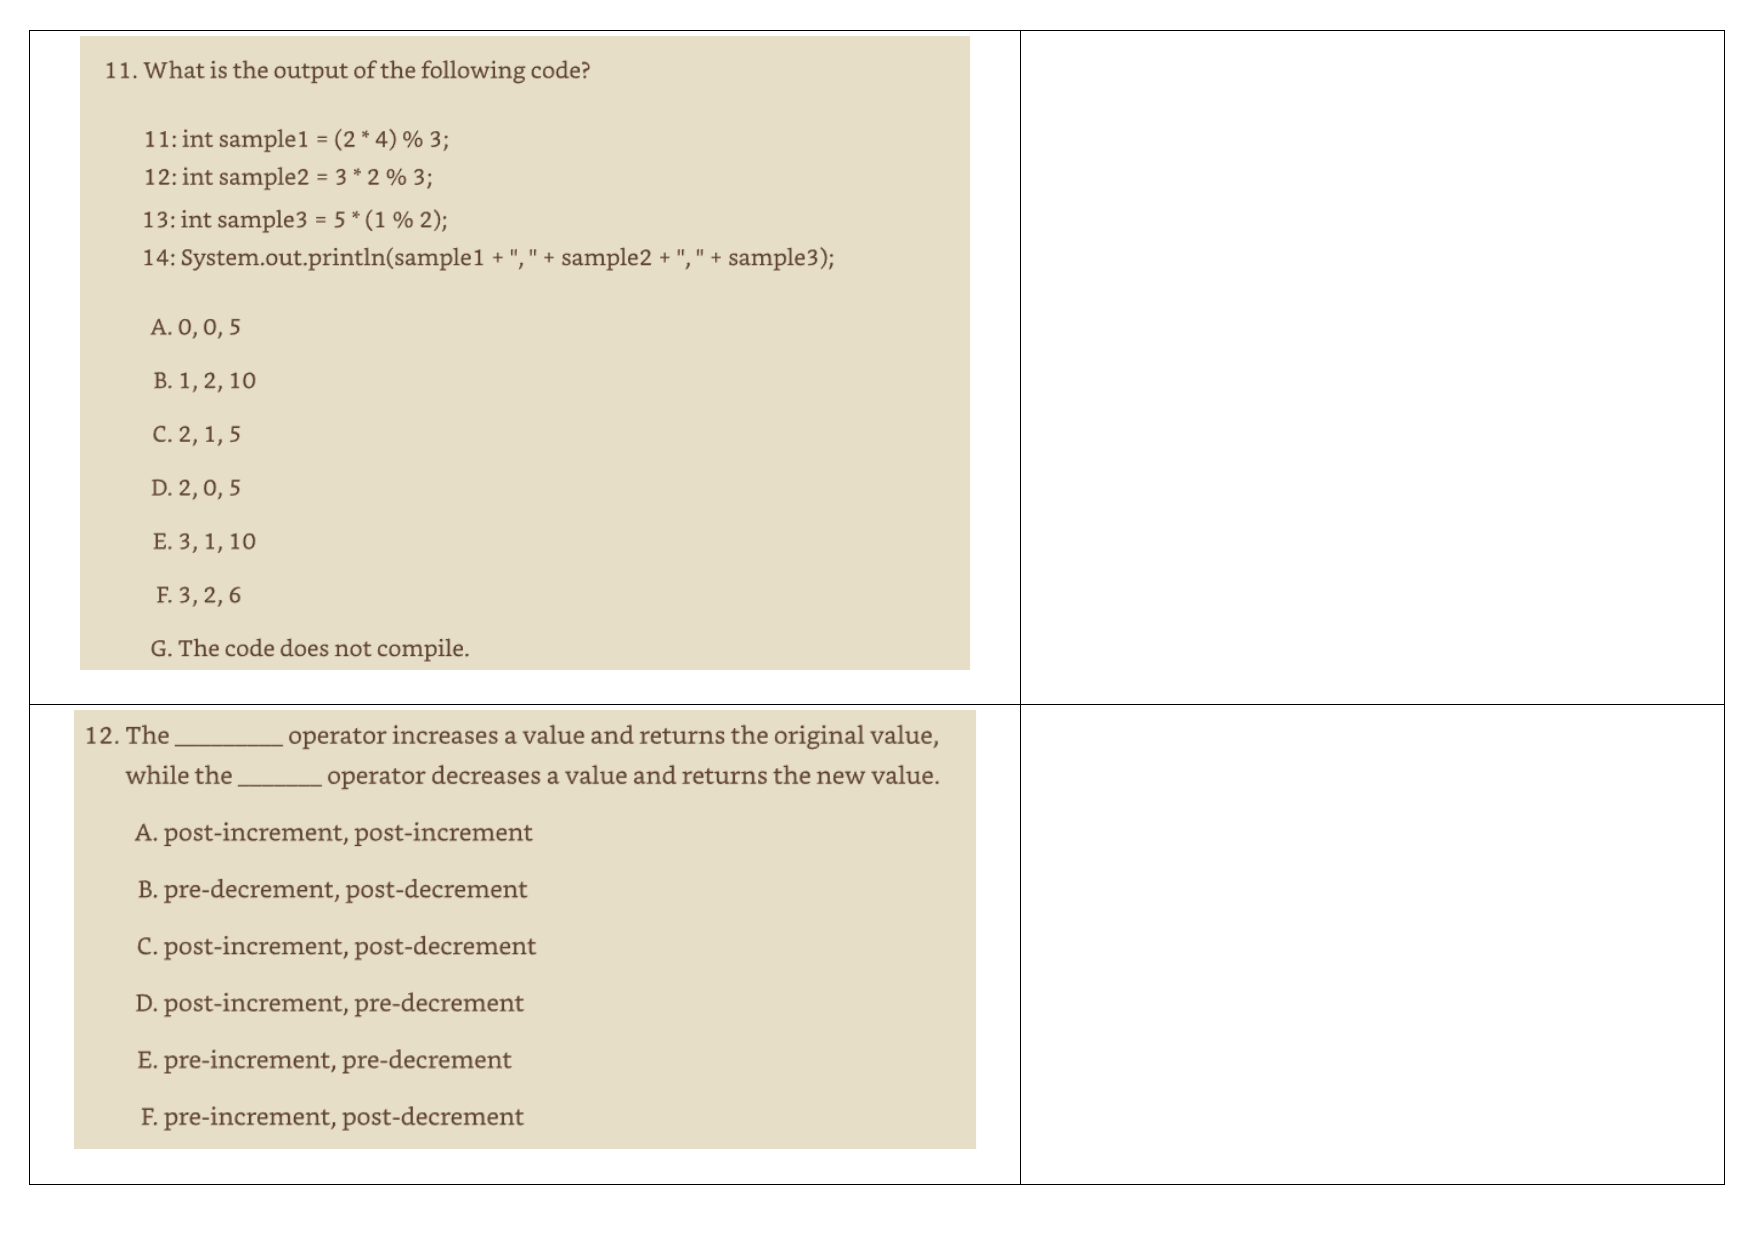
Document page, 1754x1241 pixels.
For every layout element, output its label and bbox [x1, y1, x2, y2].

table_cell [1021, 31, 1724, 704]
table_cell [1021, 705, 1724, 1183]
table_cell [30, 31, 1020, 704]
table_cell [30, 705, 1020, 1183]
picture [74, 710, 977, 1149]
picture [80, 36, 971, 670]
